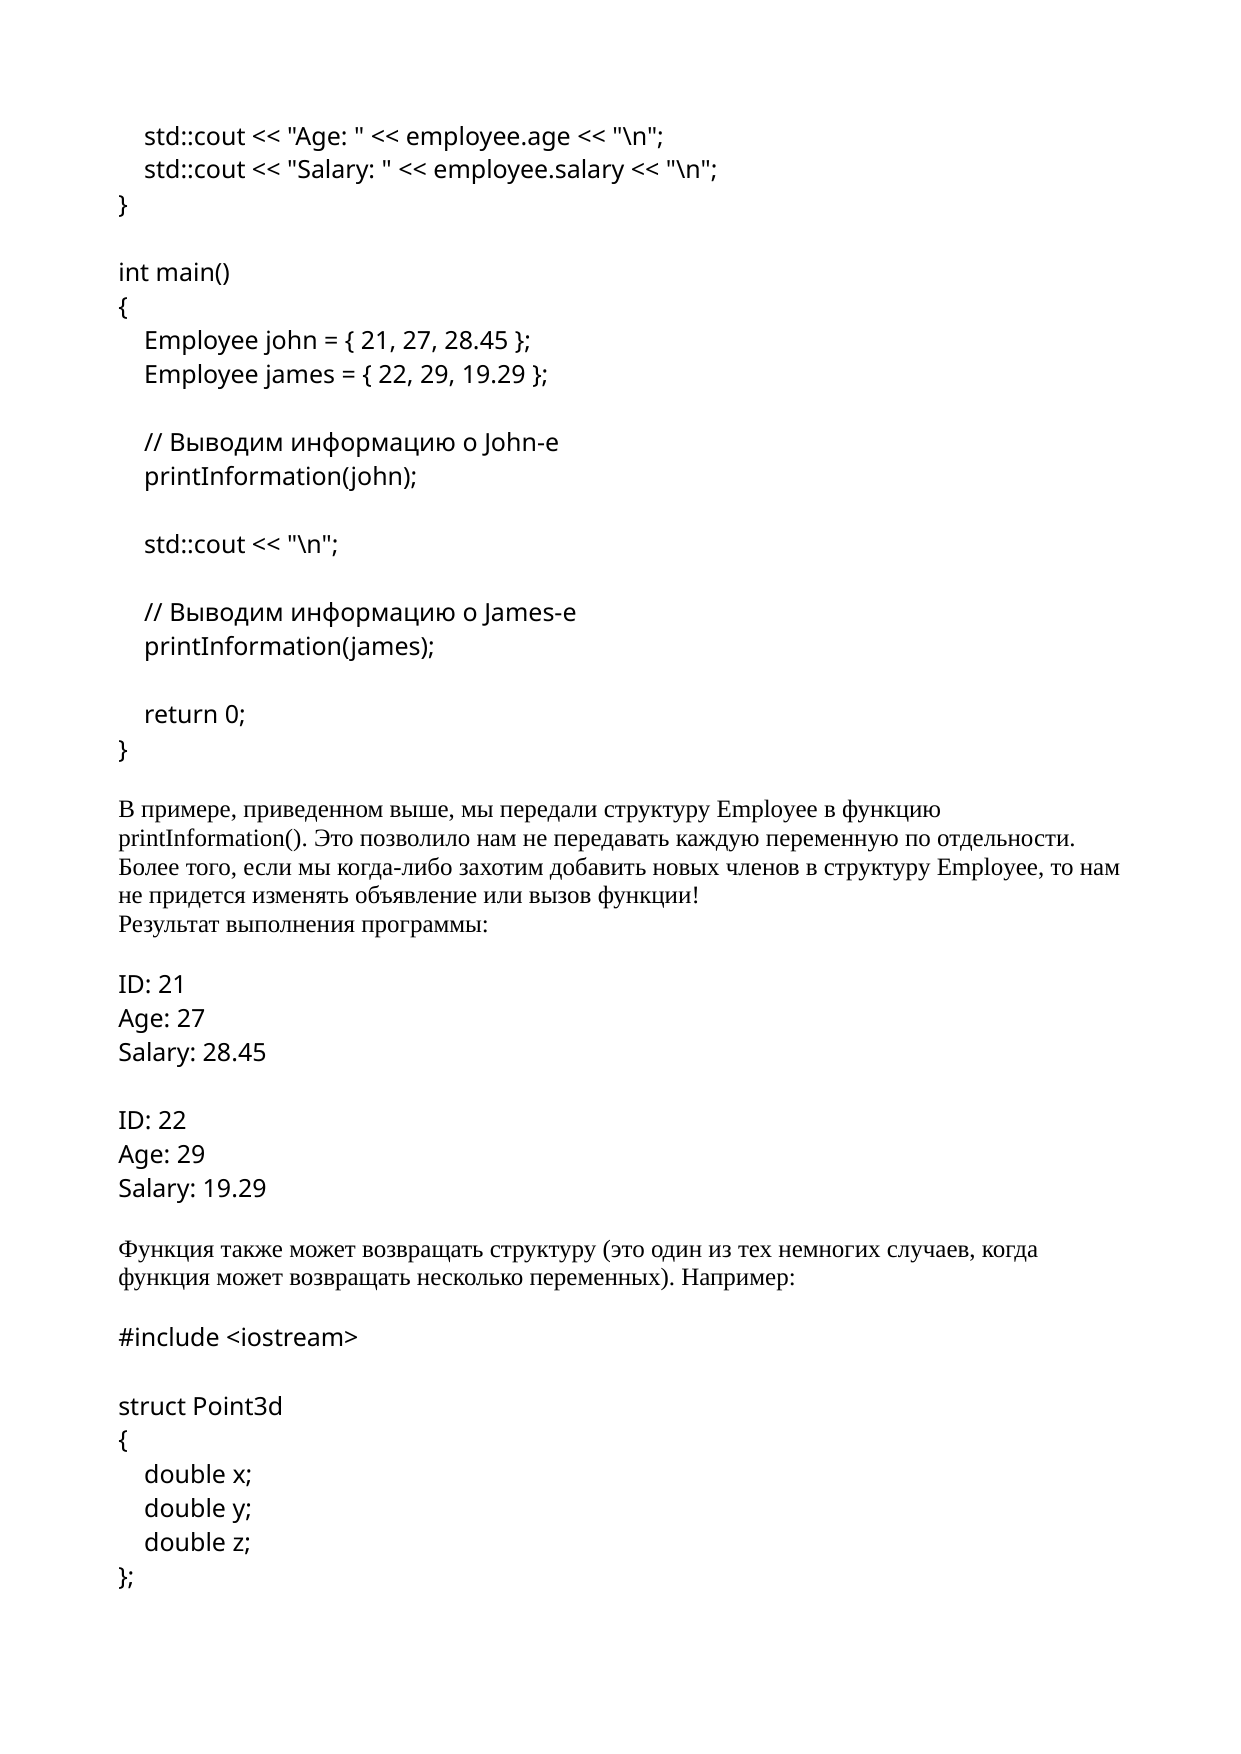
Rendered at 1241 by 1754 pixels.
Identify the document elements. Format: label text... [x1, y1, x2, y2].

text double y; [118, 1490, 1122, 1524]
text std::cout << "Age: " << employee.age << "\n"; [118, 118, 1122, 152]
text double z; [118, 1524, 1122, 1558]
text Age: 27 [118, 1001, 1122, 1035]
text printInformation(john); [118, 459, 1122, 493]
text std::cout << "Salary: " << employee.salary << "\n"; [118, 152, 1122, 186]
text int main() [118, 254, 1122, 288]
text Age: 29 [118, 1137, 1122, 1171]
text { [118, 288, 1122, 322]
text ID: 21 [118, 967, 1122, 1001]
text // Выводим информацию о John-е [118, 425, 1122, 459]
text В примере, приведенном выше, мы передали структуру Employee в функцию printInformation(). Это позволило нам не передавать каждую переменную по отдельности. Более того, если мы когда-либо захотим добавить новых членов в структуру Employee, то нам не придется изменять объявление или вызов функции! [118, 794, 1122, 909]
text Результат выполнения программы: [118, 909, 1122, 938]
text Salary: 28.45 [118, 1035, 1122, 1069]
text Функция также может возвращать структуру (это один из тех немногих случаев, когда функция может возвращать несколько переменных). Например: [118, 1234, 1122, 1291]
text double x; [118, 1456, 1122, 1490]
text Salary: 19.29 [118, 1171, 1122, 1205]
text #include <iostream> [118, 1320, 1122, 1354]
text ID: 22 [118, 1103, 1122, 1137]
text struct Point3d [118, 1388, 1122, 1422]
text }; [118, 1558, 1122, 1592]
text // Выводим информацию о James-е [118, 595, 1122, 629]
text Employee john = { 21, 27, 28.45 }; [118, 322, 1122, 357]
text } [118, 186, 1122, 220]
text } [118, 731, 1122, 765]
text return 0; [118, 697, 1122, 731]
text std::cout << "\n"; [118, 527, 1122, 561]
text Employee james = { 22, 29, 19.29 }; [118, 357, 1122, 391]
text printInformation(james); [118, 629, 1122, 663]
text { [118, 1422, 1122, 1456]
